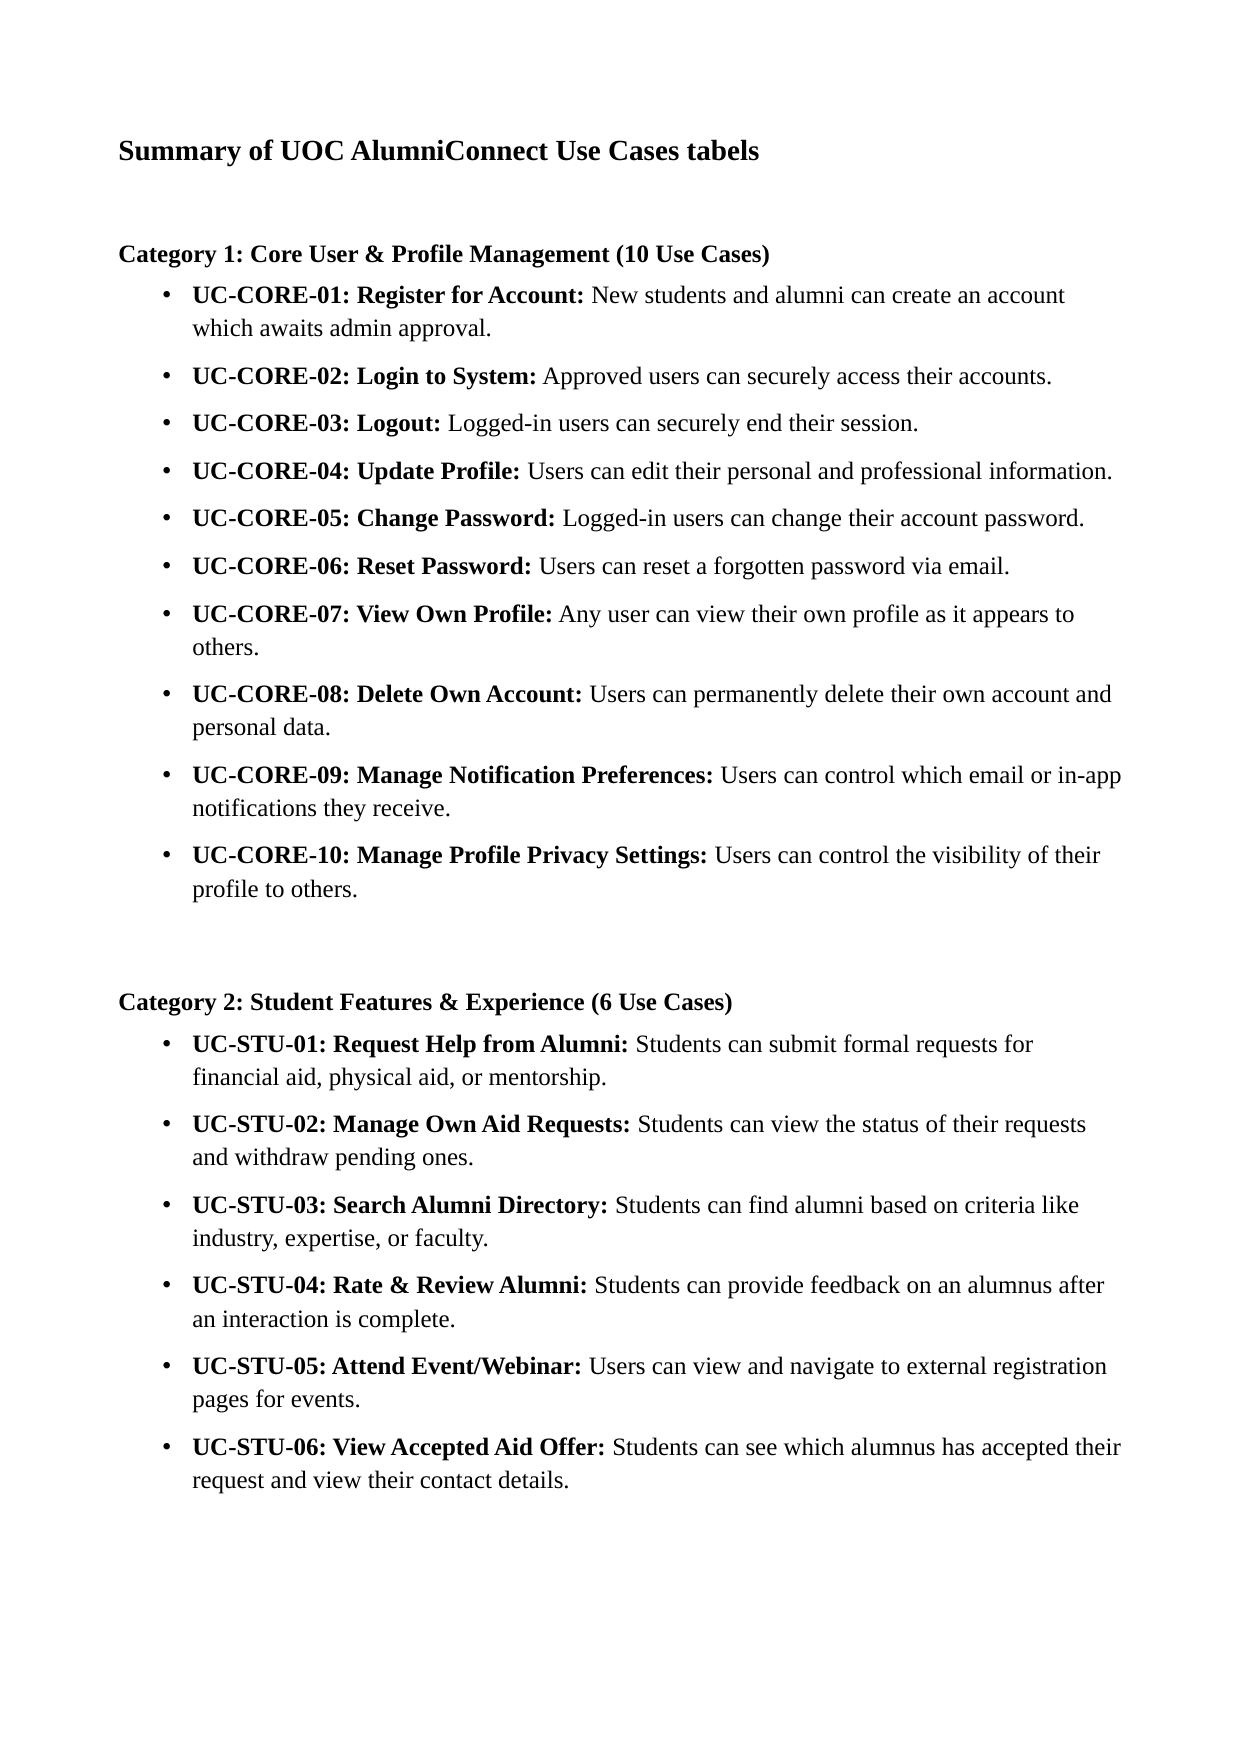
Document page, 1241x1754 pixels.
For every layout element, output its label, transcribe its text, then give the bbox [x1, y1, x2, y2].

list UC-STU-03: Search Alumni Directory: Students can find alumni based on criteria like industry, expertise, or faculty. [162, 1190, 1122, 1252]
list UC-CORE-04: Update Profile: Users can edit their personal and professional information. [162, 456, 1122, 485]
list UC-STU-06: View Accepted Aid Offer: Students can see which alumnus has accepted their request and view their contact details. [162, 1432, 1122, 1494]
subtitle Summary of UOC AlumniConnect Use Cases tabels [118, 133, 1122, 166]
list UC-CORE-05: Change Password: Logged-in users can change their account password. [162, 503, 1122, 532]
subtitle Category 1: Core User & Profile Management (10 Use Cases) [118, 239, 1122, 268]
list UC-STU-01: Request Help from Alumni: Students can submit formal requests for financial aid, physical aid, or mentorship. [162, 1029, 1122, 1091]
list UC-CORE-03: Logout: Logged-in users can securely end their session. [162, 408, 1122, 437]
list UC-CORE-10: Manage Profile Privacy Settings: Users can control the visibility of their profile to others. [162, 841, 1122, 902]
list UC-CORE-01: Register for Account: New students and alumni can create an account which awaits admin approval. [162, 280, 1122, 342]
subtitle Category 2: Student Features & Experience (6 Use Cases) [118, 987, 1122, 1016]
list UC-CORE-02: Login to System: Approved users can securely access their accounts. [162, 361, 1122, 389]
list UC-STU-04: Rate & Review Alumni: Students can provide feedback on an alumnus after an interaction is complete. [162, 1271, 1122, 1332]
list UC-CORE-09: Manage Notification Preferences: Users can control which email or in-app notifications they receive. [162, 760, 1122, 822]
list UC-CORE-06: Reset Password: Users can reset a forgotten password via email. [162, 551, 1122, 580]
list UC-STU-02: Manage Own Aid Requests: Students can view the status of their requests and withdraw pending ones. [162, 1109, 1122, 1171]
list UC-CORE-07: View Own Profile: Any user can view their own profile as it appears to others. [162, 599, 1122, 661]
list UC-CORE-08: Delete Own Account: Users can permanently delete their own account and personal data. [162, 679, 1122, 741]
list UC-STU-05: Attend Event/Webinar: Users can view and navigate to external registration pages for events. [162, 1351, 1122, 1413]
